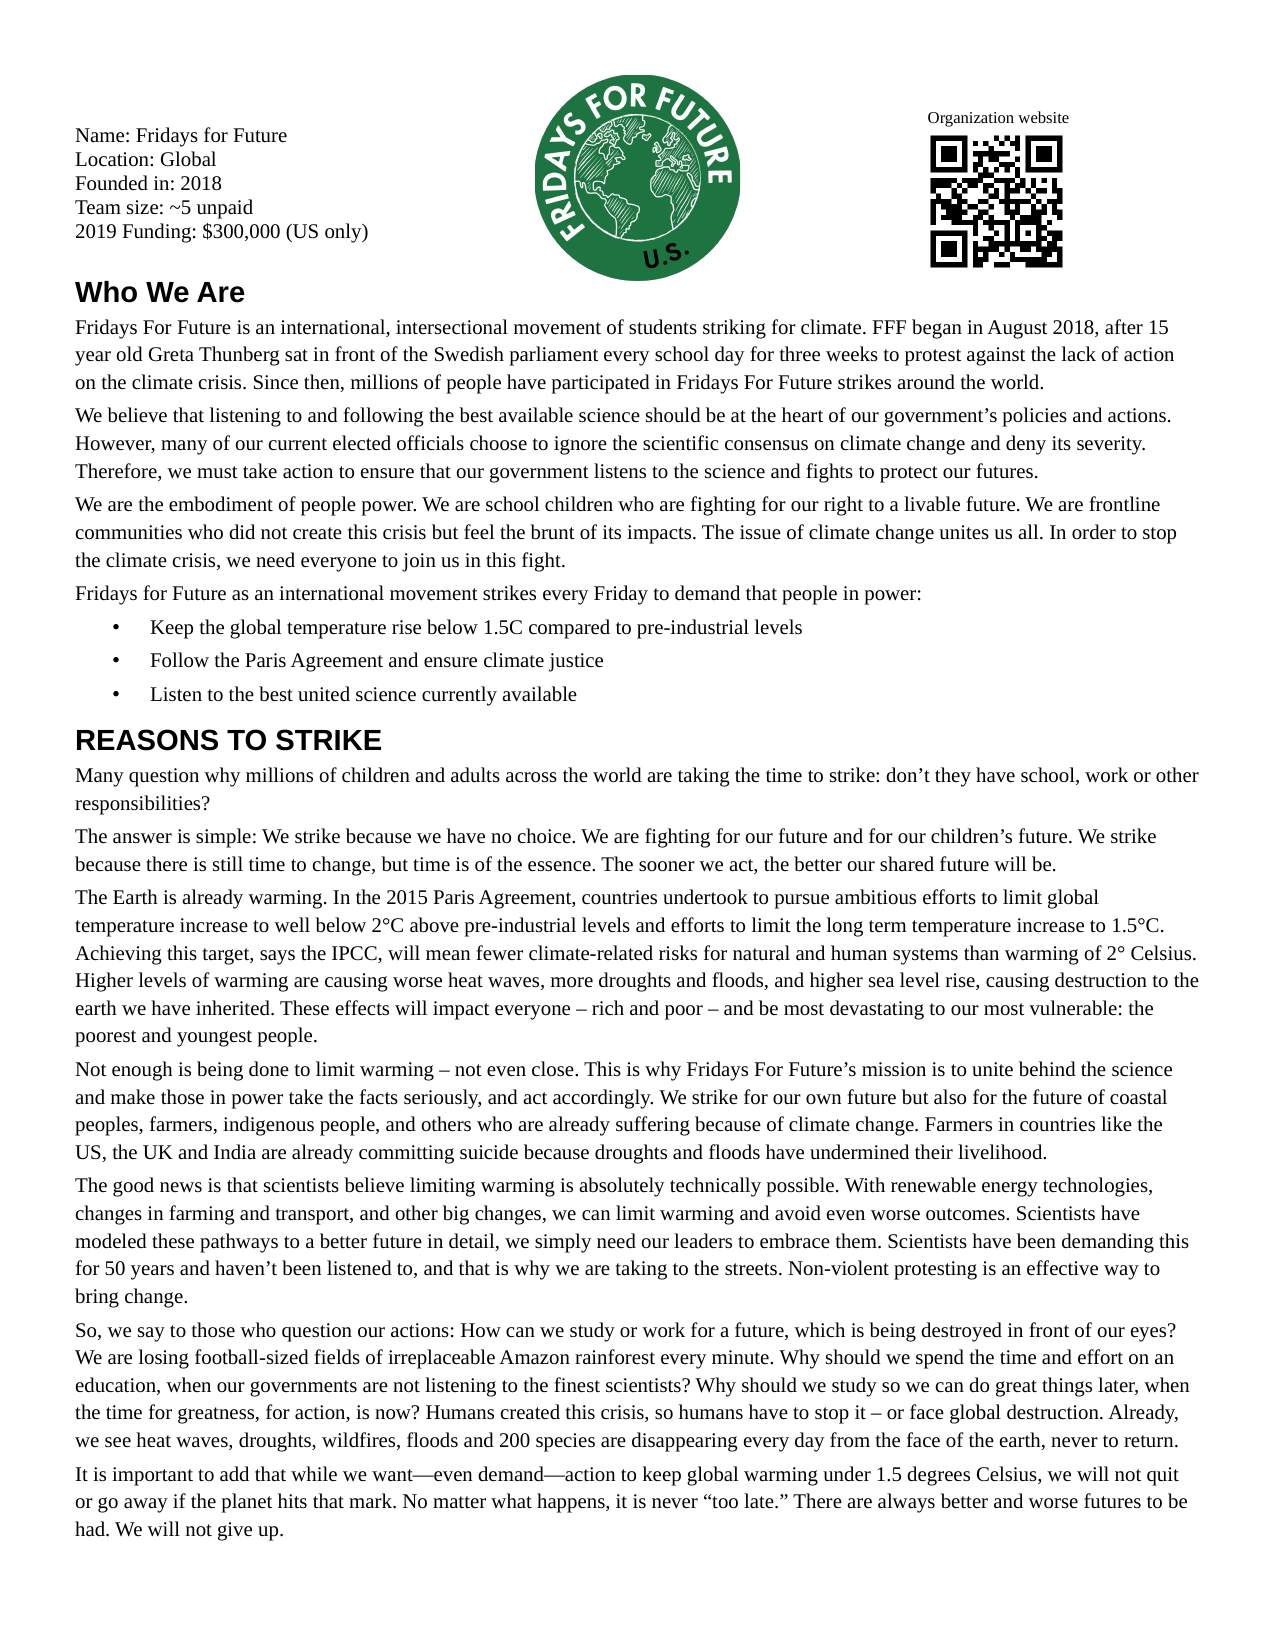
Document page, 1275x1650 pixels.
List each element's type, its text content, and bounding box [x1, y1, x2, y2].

text The good news is that scientists believe limiting warming is absolutely technically possible. With renewable energy technologies, changes in farming and transport, and other big changes, we can limit warming and avoid even worse outcomes. Scientists have modeled these pathways to a better future in detail, we simply need our leaders to embrace them. Scientists have been demanding this for 50 years and haven’t been listened to, and that is why we are taking to the streets. Non-violent protesting is an effective way to bring change. [75, 1173, 1200, 1308]
text REASONS TO STRIKE [75, 723, 1200, 757]
text [1072, 147, 1200, 171]
picture [535, 75, 741, 281]
text [1072, 171, 1200, 195]
text Team size: ~5 unpaid [75, 195, 535, 219]
list Follow the Paris Agreement and ensure climate justice [112, 648, 1200, 672]
text [741, 171, 921, 195]
list Listen to the best united science currently available [112, 682, 1200, 706]
text [741, 147, 921, 171]
text The answer is simple: We strike because we have no choice. We are fighting for our future and for our children’s future. We strike because there is still time to change, but time is of the essence. The sooner we act, the better our shared future will be. [75, 824, 1200, 876]
text The Earth is already warming. In the 2015 Paris Agreement, countries undertook to pursue ambitious efforts to limit global temperature increase to well below 2°C above pre-industrial levels and efforts to limit the long term temperature increase to 1.5°C. Achieving this target, says the IPCC, will mean fewer climate-related risks for natural and human systems than warming of 2° Celsius. Higher levels of warming are causing worse heat waves, more droughts and floods, and higher sea level rise, causing destruction to the earth we have inherited. These effects will impact everyone – rich and poor – and be most devastating to our most vulnerable: the poorest and youngest people. [75, 885, 1200, 1047]
text Founded in: 2018 [75, 171, 535, 195]
text Fridays for Future as an international movement strikes every Friday to demand that people in power: [75, 581, 1200, 605]
text We are the embodiment of people power. We are school children who are fighting for our right to a livable future. We are frontline communities who did not create this crisis but feel the brunt of its impacts. The issue of climate change unites us all. In order to stop the climate crisis, we need everyone to join us in this fight. [75, 492, 1200, 572]
text We believe that listening to and following the best available science should be at the heart of our government’s policies and actions. However, many of our current elected officials choose to ignore the scientific consensus on climate change and deny its severity. Therefore, we must take action to ensure that our government listens to the science and fights to protect our futures. [75, 403, 1200, 483]
text 2019 Funding: $300,000 (US only) [75, 219, 535, 243]
text [1072, 195, 1200, 219]
text So, we say to those who question our actions: How can we study or work for a future, which is being destroyed in front of our eyes? We are losing football-sized fields of irreplaceable Amazon rainforest every minute. Why should we spend the time and effort on an education, when our governments are not listening to the finest scientists? Why should we study so we can do great things later, when the time for greatness, for action, is now? Humans created this crisis, so humans have to stop it – or face global destruction. Already, we see heat waves, droughts, wildfires, floods and 200 species are disappearing every day from the face of the earth, never to return. [75, 1317, 1200, 1452]
text Location: Global [75, 147, 535, 171]
text [741, 195, 921, 219]
picture [921, 127, 1072, 277]
text [1072, 219, 1200, 243]
text Name: Fridays for Future [75, 123, 535, 147]
text Fridays For Future is an international, intersectional movement of students striking for climate. FFF began in August 2018, after 15 year old Greta Thunberg sat in front of the Swedish parliament every school day for three weeks to protest against the lack of action on the climate crisis. Since then, millions of people have participated in Fridays For Future strikes around the world. [75, 314, 1200, 394]
text [741, 219, 921, 243]
text Not enough is being done to limit warming – not even close. This is why Fridays For Future’s mission is to unite behind the science and make those in power take the facts seriously, and act accordingly. We strike for our own future but also for the future of coastal peoples, farmers, indigenous people, and others who are already suffering because of climate change. Farmers in countries like the US, the UK and India are already committing suicide because droughts and floods have undermined their livelihood. [75, 1057, 1200, 1164]
text Who We Are [75, 275, 1200, 308]
text It is important to add that while we want—even demand—action to keep global warming under 1.5 degrees Celsius, we will not quit or go away if the planet hits that mark. No matter what happens, it is never “too late.” There are always better and worse futures to be had. We will not give up. [75, 1462, 1200, 1541]
text [741, 123, 1200, 147]
list Keep the global temperature rise below 1.5C compared to pre-industrial levels [112, 615, 1200, 639]
text Many question why millions of children and adults across the world are taking the time to strike: don’t they have school, work or other responsibilities? [75, 763, 1200, 814]
